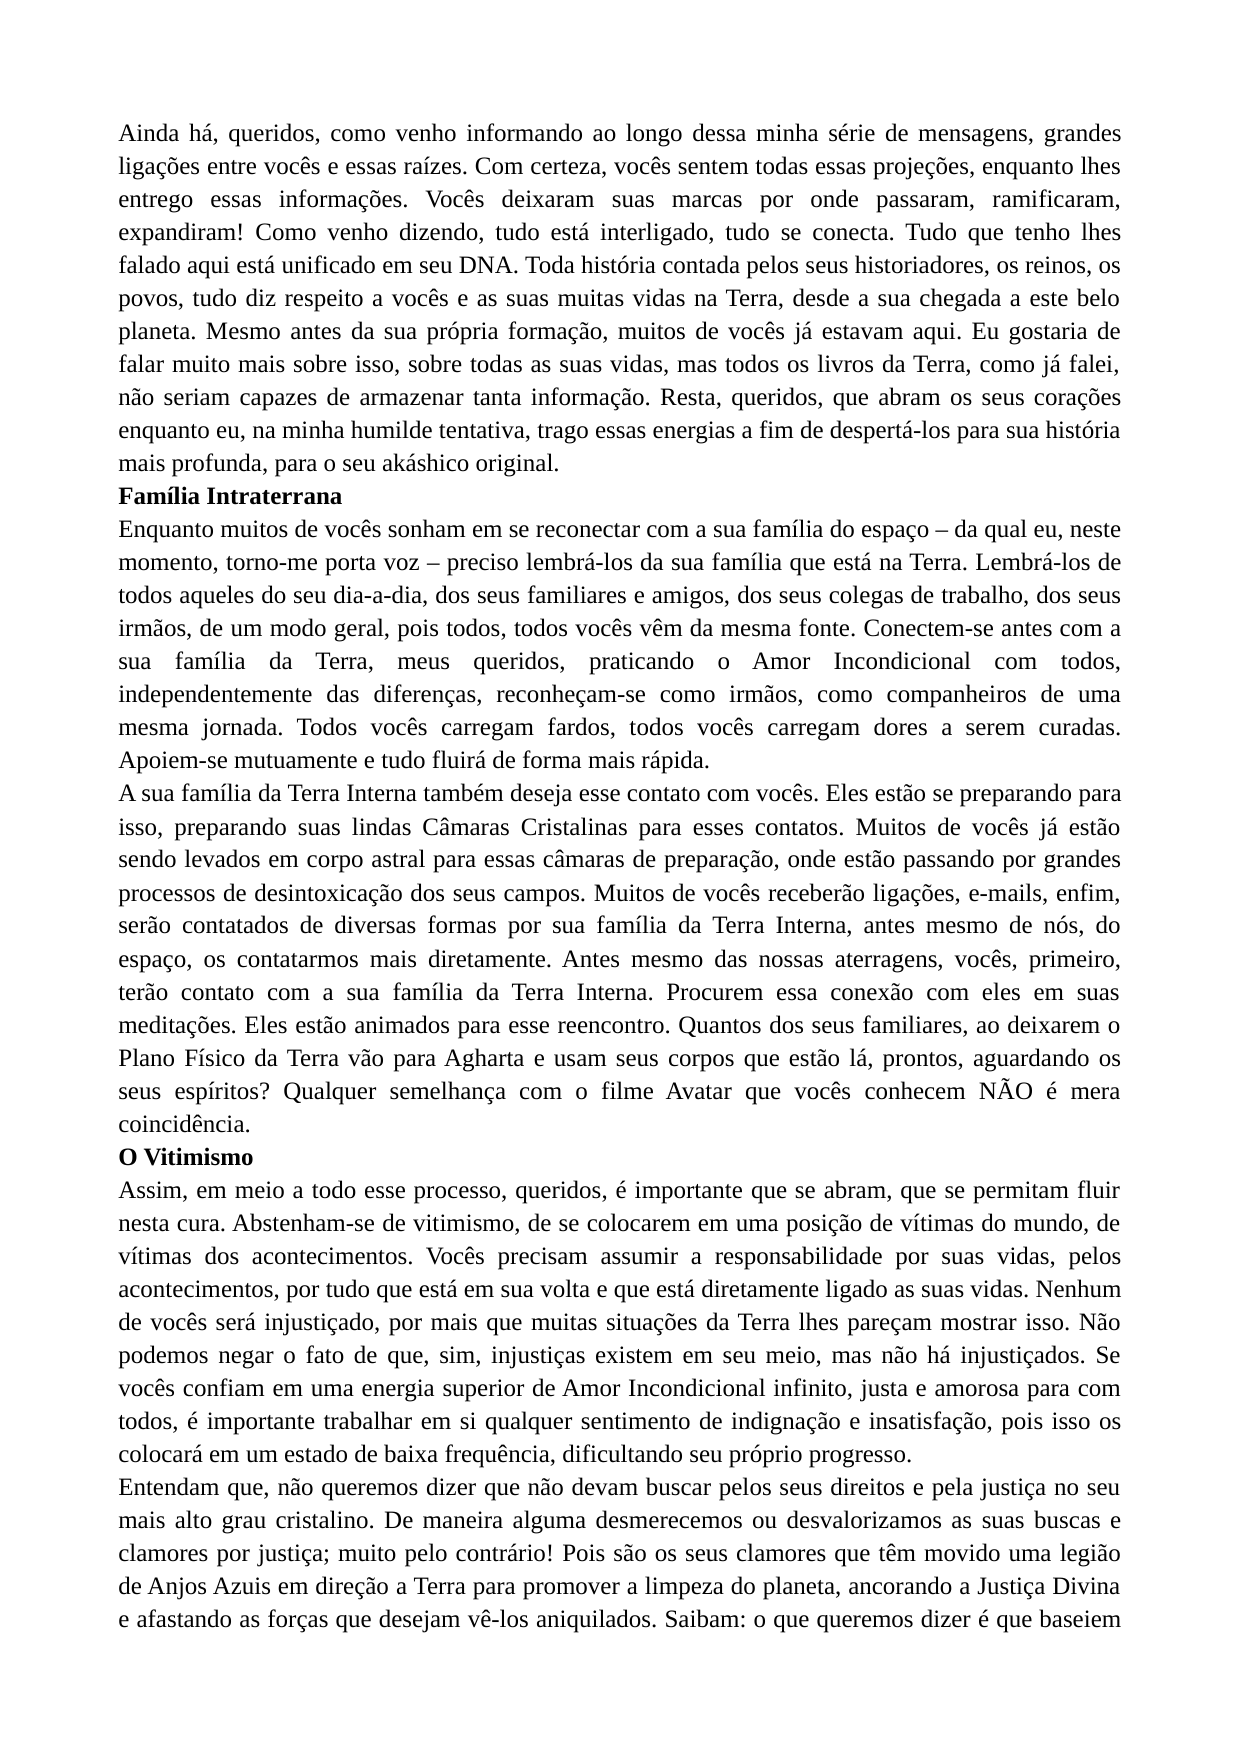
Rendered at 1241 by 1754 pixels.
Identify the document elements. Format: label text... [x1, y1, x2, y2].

text Entendam que, não queremos dizer que não devam buscar pelos seus direitos e pela justiça no seu mais alto grau cristalino. De maneira alguma desmerecemos ou desvalorizamos as suas buscas e clamores por justiça; muito pelo contrário! Pois são os seus clamores que têm movido uma legião de Anjos Azuis em direção a Terra para promover a limpeza do planeta, ancorando a Justiça Divina e afastando as forças que desejam vê-los aniquilados. Saibam: o que queremos dizer é que baseiem [118, 1472, 1122, 1633]
text O Vitimismo [118, 1142, 1122, 1171]
text Ainda há, queridos, como venho informando ao longo dessa minha série de mensagens, grandes ligações entre vocês e essas raízes. Com certeza, vocês sentem todas essas projeções, enquanto lhes entrego essas informações. Vocês deixaram suas marcas por onde passaram, ramificaram, expandiram! Como venho dizendo, tudo está interligado, tudo se conecta. Tudo que tenho lhes falado aqui está unificado em seu DNA. Toda história contada pelos seus historiadores, os reinos, os povos, tudo diz respeito a vocês e as suas muitas vidas na Terra, desde a sua chegada a este belo planeta. Mesmo antes da sua própria formação, muitos de vocês já estavam aqui. Eu gostaria de falar muito mais sobre isso, sobre todas as suas vidas, mas todos os livros da Terra, como já falei, não seriam capazes de armazenar tanta informação. Resta, queridos, que abram os seus corações enquanto eu, na minha humilde tentativa, trago essas energias a fim de despertá-los para sua história mais profunda, para o seu akáshico original. [118, 118, 1122, 477]
text A sua família da Terra Interna também deseja esse contato com vocês. Eles estão se preparando para isso, preparando suas lindas Câmaras Cristalinas para esses contatos. Muitos de vocês já estão sendo levados em corpo astral para essas câmaras de preparação, onde estão passando por grandes processos de desintoxicação dos seus campos. Muitos de vocês receberão ligações, e-mails, enfim, serão contatados de diversas formas por sua família da Terra Interna, antes mesmo de nós, do espaço, os contatarmos mais diretamente. Antes mesmo das nossas aterragens, vocês, primeiro, terão contato com a sua família da Terra Interna. Procurem essa conexão com eles em suas meditações. Eles estão animados para esse reencontro. Quantos dos seus familiares, ao deixarem o Plano Físico da Terra vão para Agharta e usam seus corpos que estão lá, prontos, aguardando os seus espíritos? Qualquer semelhança com o filme Avatar que vocês conhecem NÃO é mera coincidência. [118, 778, 1122, 1137]
text Enquanto muitos de vocês sonham em se reconectar com a sua família do espaço – da qual eu, neste momento, torno-me porta voz – preciso lembrá-los da sua família que está na Terra. Lembrá-los de todos aqueles do seu dia-a-dia, dos seus familiares e amigos, dos seus colegas de trabalho, dos seus irmãos, de um modo geral, pois todos, todos vocês vêm da mesma fonte. Conectem-se antes com a sua família da Terra, meus queridos, praticando o Amor Incondicional com todos, independentemente das diferenças, reconheçam-se como irmãos, como companheiros de uma mesma jornada. Todos vocês carregam fardos, todos vocês carregam dores a serem curadas. Apoiem-se mutuamente e tudo fluirá de forma mais rápida. [118, 514, 1122, 774]
text Família Intraterrana [118, 481, 1122, 510]
text Assim, em meio a todo esse processo, queridos, é importante que se abram, que se permitam fluir nesta cura. Abstenham-se de vitimismo, de se colocarem em uma posição de vítimas do mundo, de vítimas dos acontecimentos. Vocês precisam assumir a responsabilidade por suas vidas, pelos acontecimentos, por tudo que está em sua volta e que está diretamente ligado as suas vidas. Nenhum de vocês será injustiçado, por mais que muitas situações da Terra lhes pareçam mostrar isso. Não podemos negar o fato de que, sim, injustiças existem em seu meio, mas não há injustiçados. Se vocês confiam em uma energia superior de Amor Incondicional infinito, justa e amorosa para com todos, é importante trabalhar em si qualquer sentimento de indignação e insatisfação, pois isso os colocará em um estado de baixa frequência, dificultando seu próprio progresso. [118, 1175, 1122, 1468]
